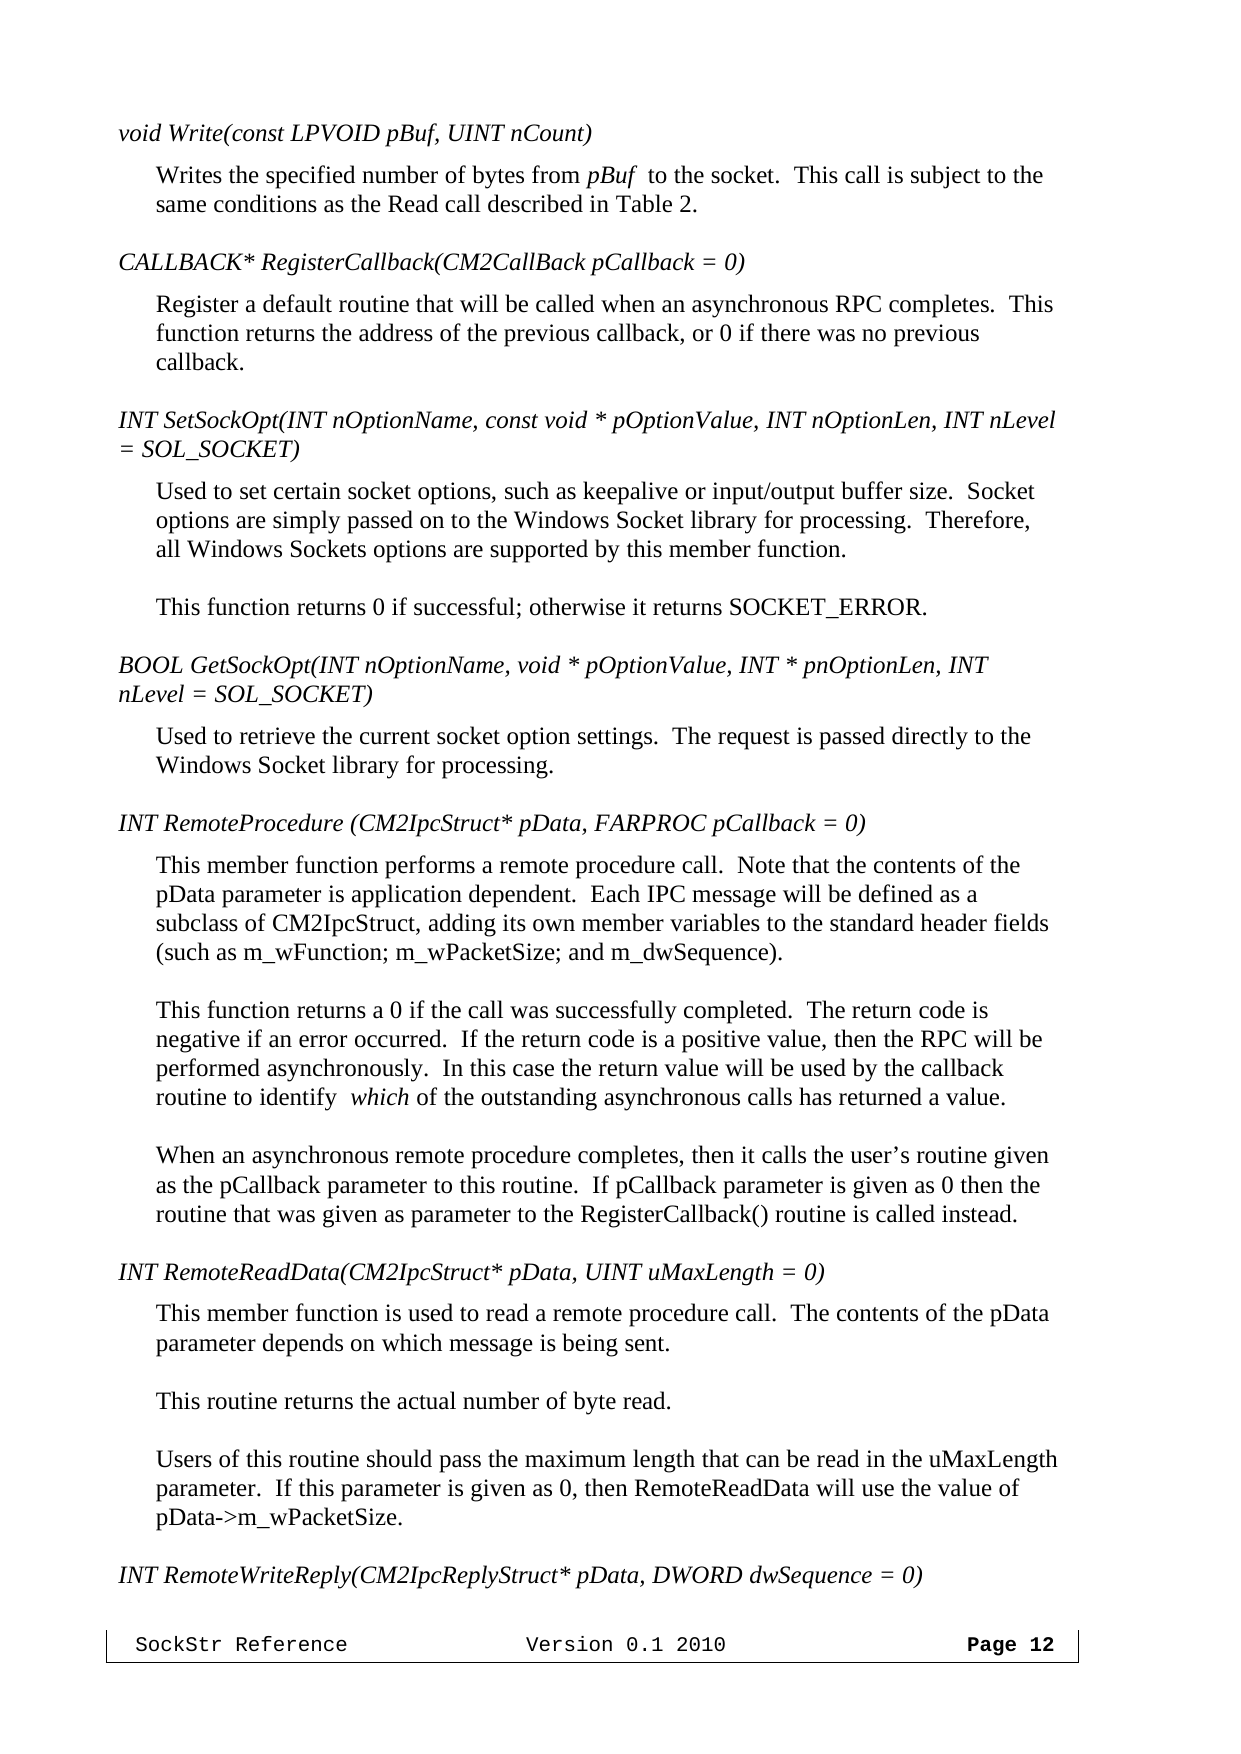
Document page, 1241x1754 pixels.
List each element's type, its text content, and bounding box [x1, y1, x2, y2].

text This function returns a 0 if the call was successfully completed. The return code is negative if an error occurred. If the return code is a positive value, then the RPC will be performed asynchronously. In this case the return value will be used by the callback routine to identify which of the outstanding asynchronous calls has returned a value. [156, 995, 1063, 1111]
text INT RemoteReadData(CM2IpcStruct* pData, UINT uMaxLength = 0) [118, 1257, 1063, 1286]
text This member function is used to read a remote procedure call. The contents of the pData parameter depends on which message is being sent. [156, 1298, 1063, 1356]
text This function returns 0 if successful; otherwise it returns SOCKET_ERROR. [156, 592, 1063, 621]
text INT RemoteProcedure (CM2IpcStruct* pData, FARPROC pCallback = 0) [118, 808, 1063, 837]
text Users of this routine should pass the maximum length that can be read in the uMaxLength parameter. If this parameter is given as 0, then RemoteReadData will use the value of pData->m_wPacketSize. [156, 1444, 1063, 1531]
text When an asynchronous remote procedure completes, then it calls the user’s routine given as the pCallback parameter to this routine. If pCallback parameter is given as 0 then the routine that was given as parameter to the RegisterCallback() routine is called instead. [156, 1140, 1063, 1228]
text INT SetSockOpt(INT nOptionName, const void * pOptionValue, INT nOptionLen, INT nLevel = SOL_SOCKET) [118, 405, 1063, 463]
text void Write(const LPVOID pBuf, UINT nCount) [118, 118, 1063, 147]
text Used to retrieve the current socket option settings. The request is passed directly to the Windows Socket library for processing. [156, 721, 1063, 779]
text BOOL GetSockOpt(INT nOptionName, void * pOptionValue, INT * pnOptionLen, INT nLevel = SOL_SOCKET) [118, 650, 1063, 708]
text This member function performs a remote procedure call. Note that the contents of the pData parameter is application dependent. Each IPC message will be defined as a subclass of CM2IpcStruct, adding its own member variables to the standard header fields (such as m_wFunction; m_wPacketSize; and m_dwSequence). [156, 849, 1063, 966]
text Register a default routine that will be called when an asynchronous RPC completes. This function returns the address of the previous callback, or 0 if there was no previous callback. [156, 288, 1063, 376]
text Writes the specified number of bytes from pBuf to the socket. This call is subject to the same conditions as the Read call described in Table 2. [156, 160, 1063, 218]
text This routine returns the actual number of byte read. [156, 1386, 1063, 1415]
text Used to set certain socket options, such as keepalive or input/output buffer size. Socket options are simply passed on to the Windows Socket library for processing. Therefore, all Windows Sockets options are supported by this member function. [156, 476, 1063, 563]
text CALLBACK* RegisterCallback(CM2CallBack pCallback = 0) [118, 247, 1063, 276]
text INT RemoteWriteReply(CM2IpcReplyStruct* pData, DWORD dwSequence = 0) [118, 1560, 1063, 1589]
